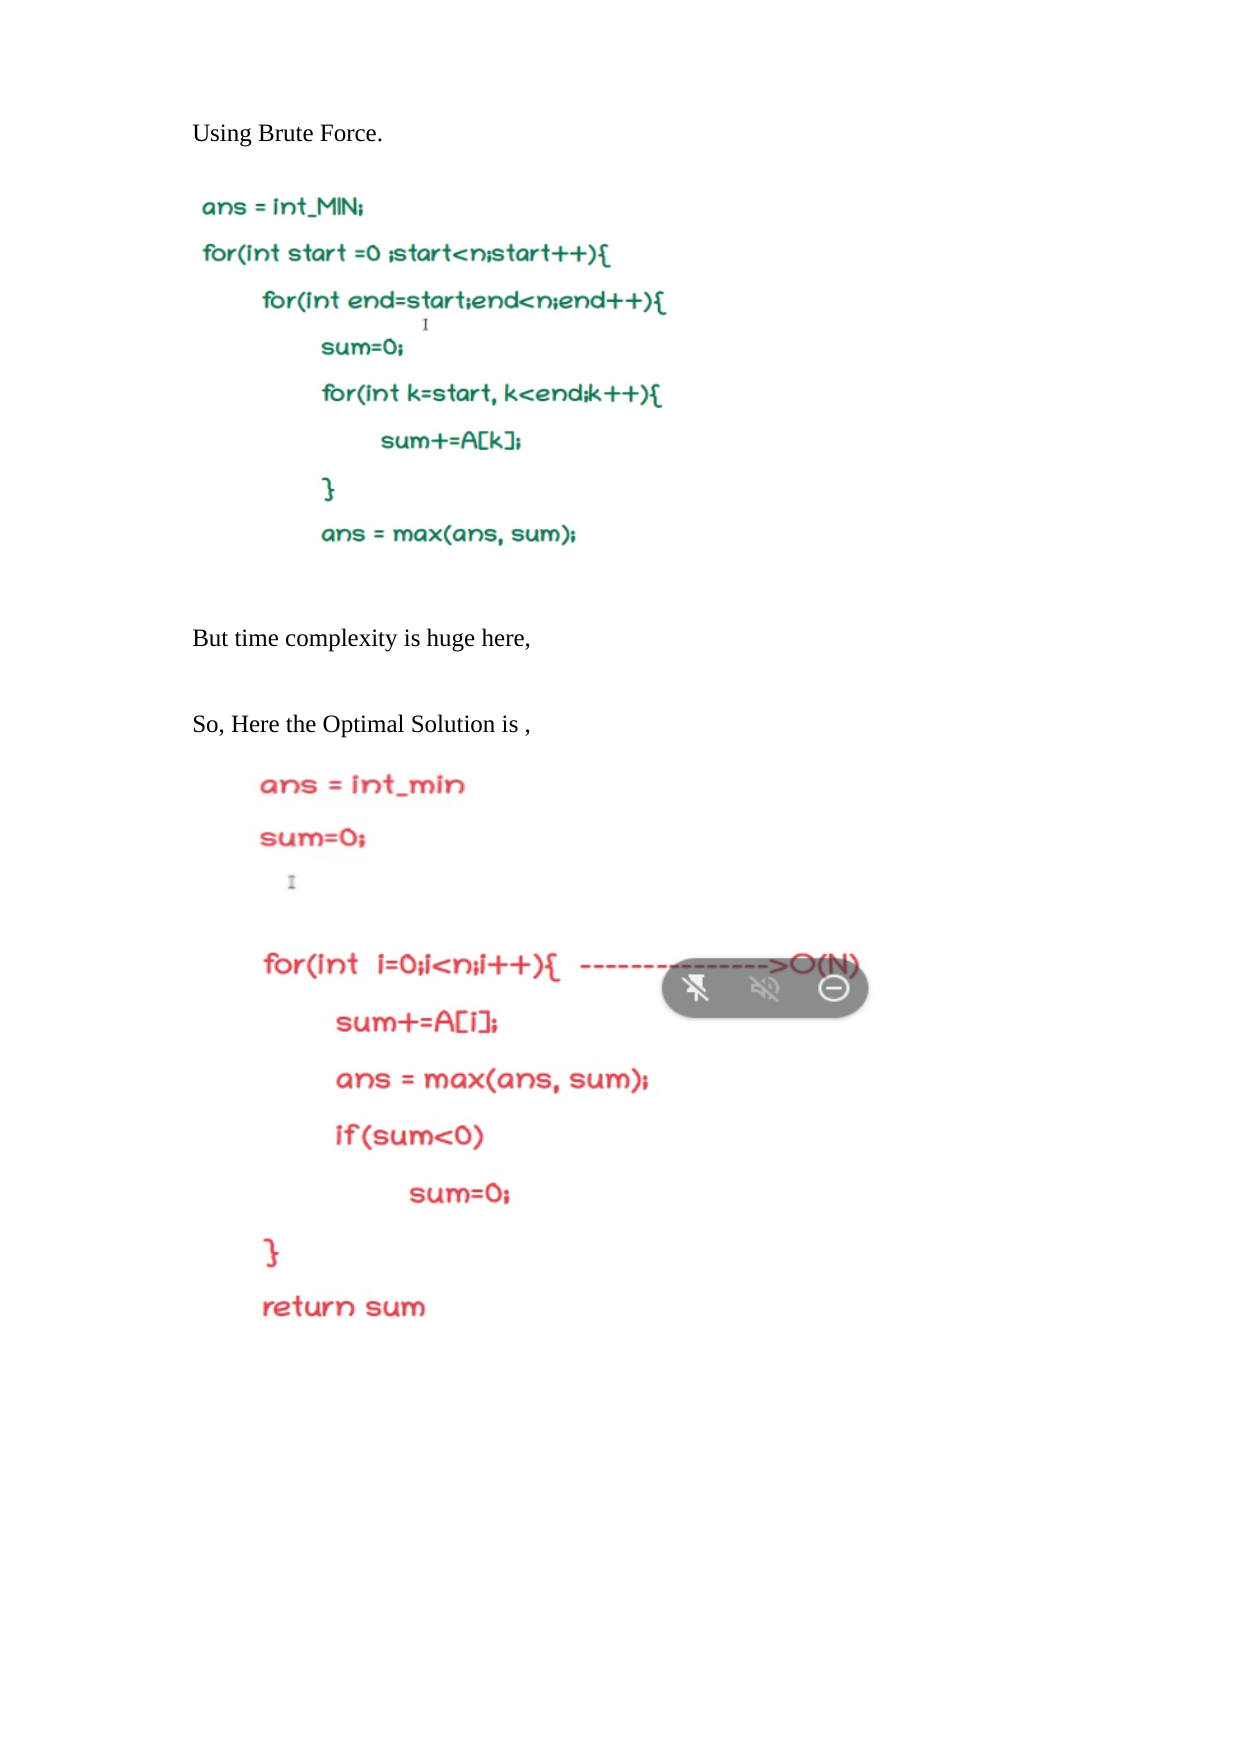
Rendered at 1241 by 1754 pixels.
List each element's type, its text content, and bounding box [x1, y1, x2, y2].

text So, Here the Optimal Solution is , [118, 709, 1122, 738]
text Using Brute Force. [118, 118, 1122, 147]
text But time complexity is huge here, [118, 623, 1122, 652]
picture [179, 767, 1061, 1368]
picture [140, 175, 1100, 566]
